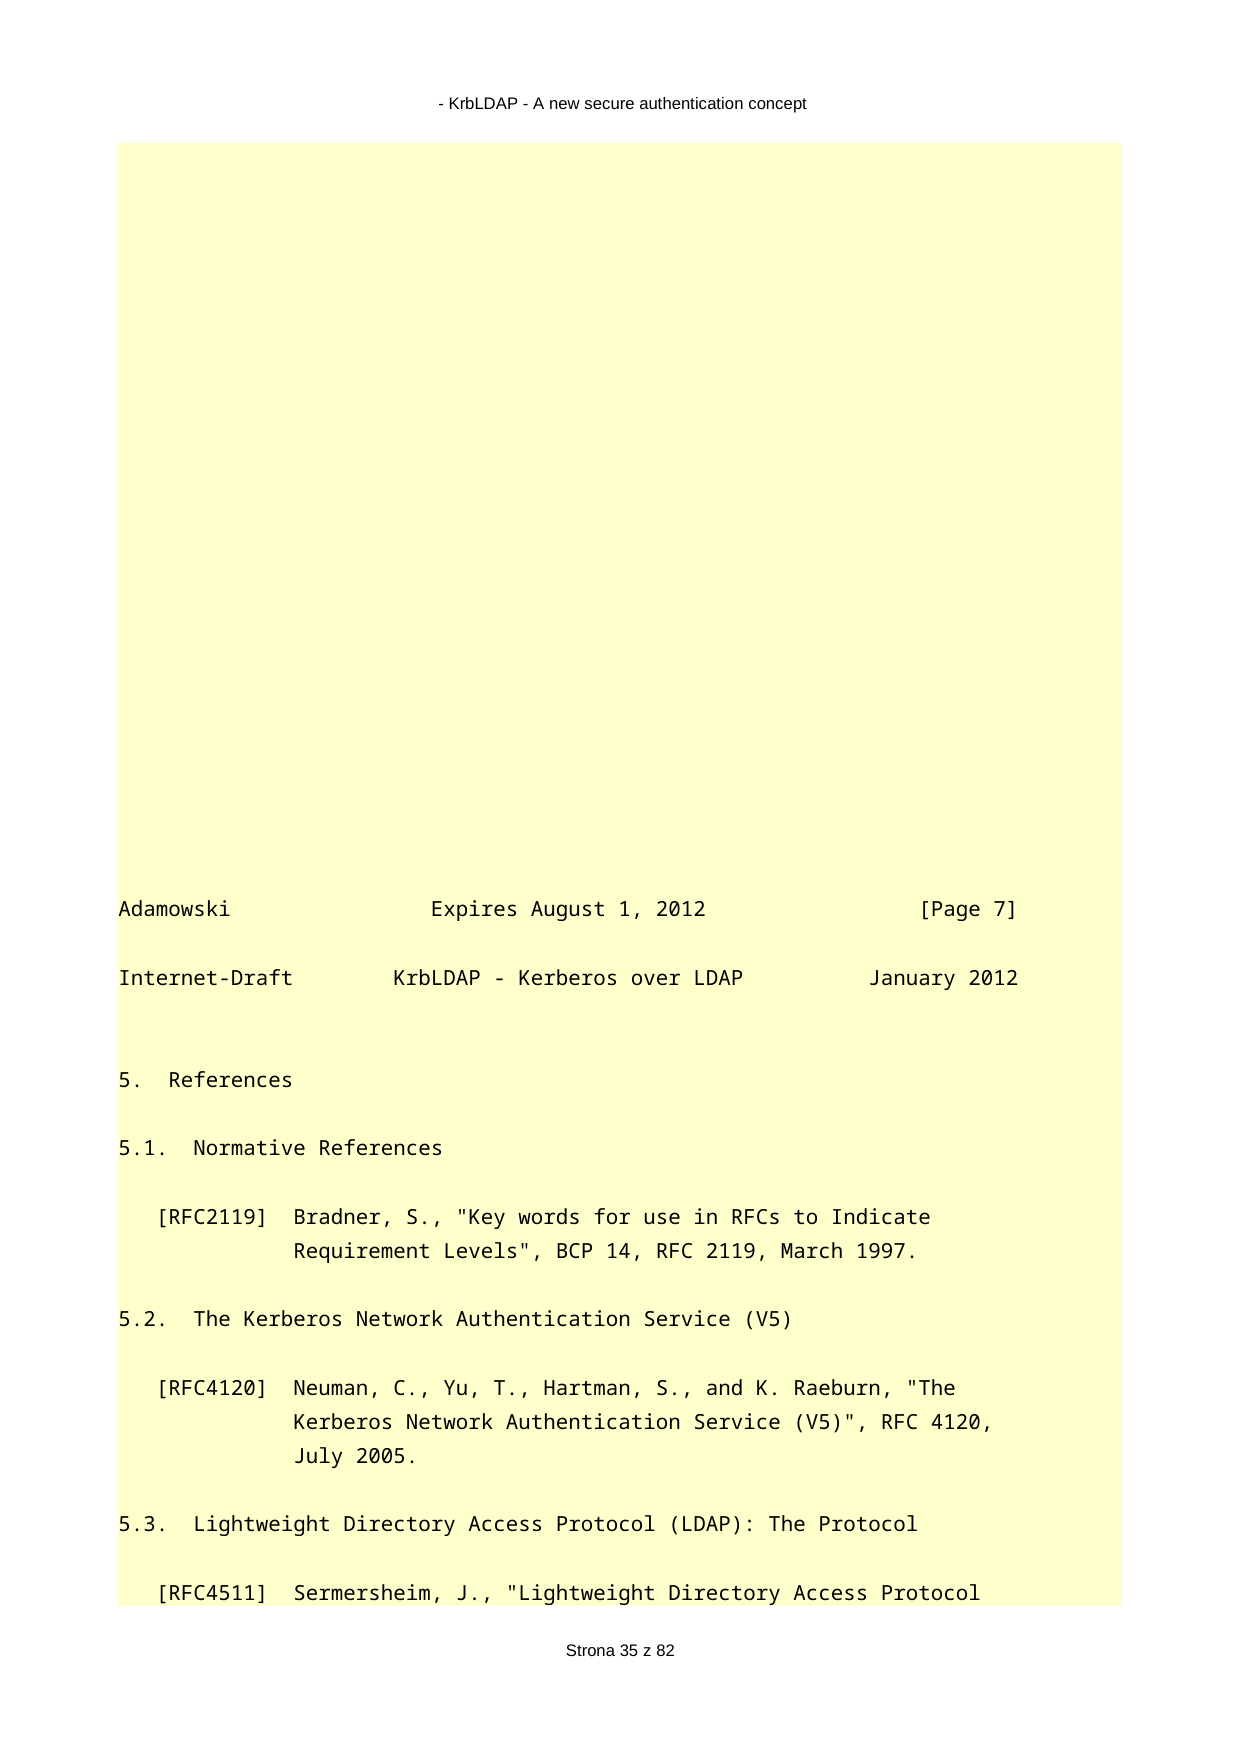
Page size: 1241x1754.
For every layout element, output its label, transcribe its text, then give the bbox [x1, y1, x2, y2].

text 5.3. Lightweight Directory Access Protocol (LDAP): The Protocol [118, 1509, 1122, 1538]
text [RFC4511] Sermersheim, J., "Lightweight Directory Access Protocol [118, 1578, 1122, 1606]
text 5.2. The Kerberos Network Authentication Service (V5) [118, 1304, 1122, 1333]
text 5. References [118, 1065, 1122, 1093]
text Requirement Levels", BCP 14, RFC 2119, March 1997. [118, 1236, 1122, 1264]
text [RFC2119] Bradner, S., "Key words for use in RFCs to Indicate [118, 1202, 1122, 1230]
text Kerberos Network Authentication Service (V5)", RFC 4120, [118, 1407, 1122, 1435]
text Adamowski Expires August 1, 2012 [Page 7] [118, 894, 1122, 923]
text July 2005. [118, 1441, 1122, 1469]
text 5.1. Normative References [118, 1133, 1122, 1162]
text [RFC4120] Neuman, C., Yu, T., Hartman, S., and K. Raeburn, "The [118, 1373, 1122, 1401]
text Internet-Draft KrbLDAP - Kerberos over LDAP January 2012 [118, 963, 1122, 991]
